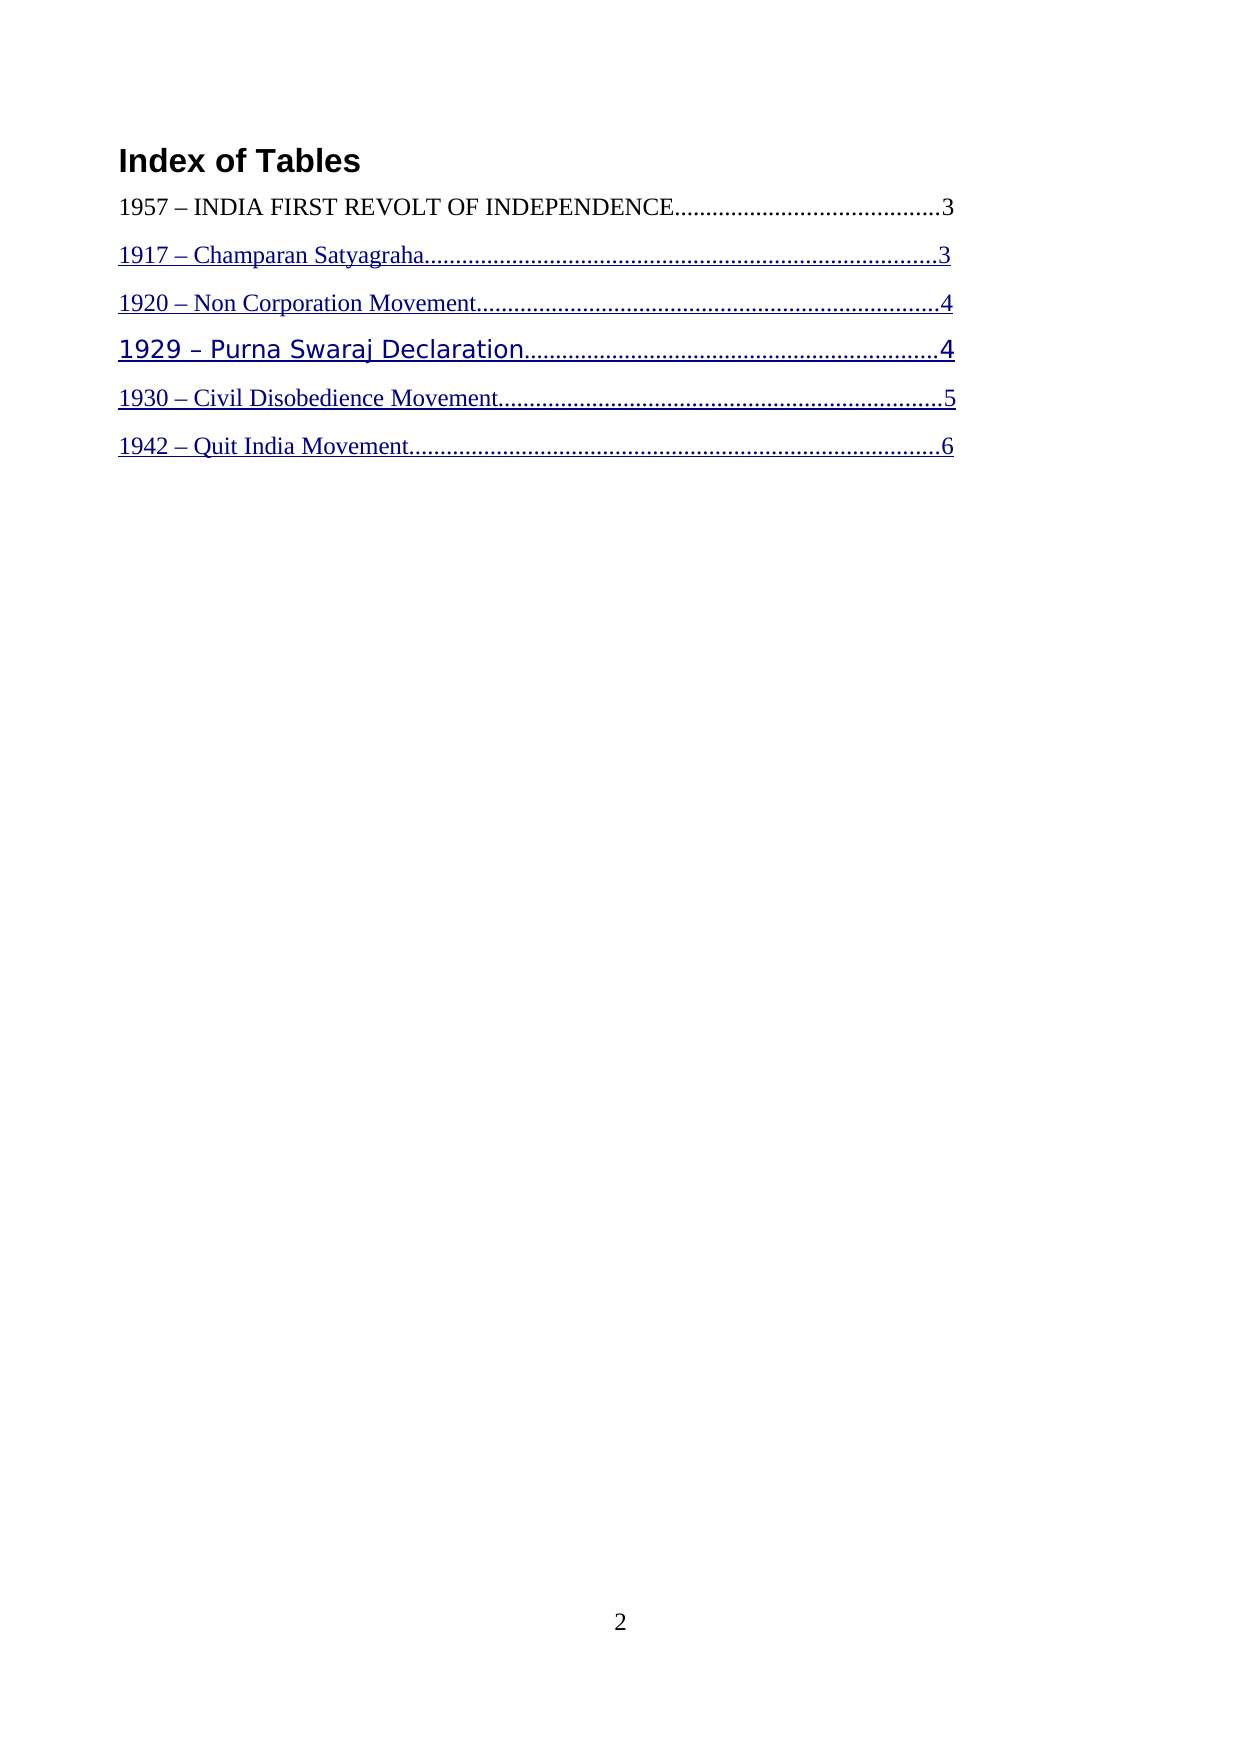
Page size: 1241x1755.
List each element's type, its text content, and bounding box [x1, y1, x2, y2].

text 1917 – Champaran Satyagraha 3 [118, 240, 1066, 269]
text 1942 – Quit India Movement 6 [118, 431, 1066, 460]
text 1929 – Purna Swaraj Declaration 4 [118, 335, 1066, 364]
text Index of Tables [118, 141, 1066, 180]
text 1930 – Civil Disobedience Movement 5 [118, 383, 1066, 412]
text 1920 – Non Corporation Movement 4 [118, 288, 1066, 316]
text 1957 – INDIA FIRST REVOLT OF INDEPENDENCE 3 [118, 192, 1066, 221]
